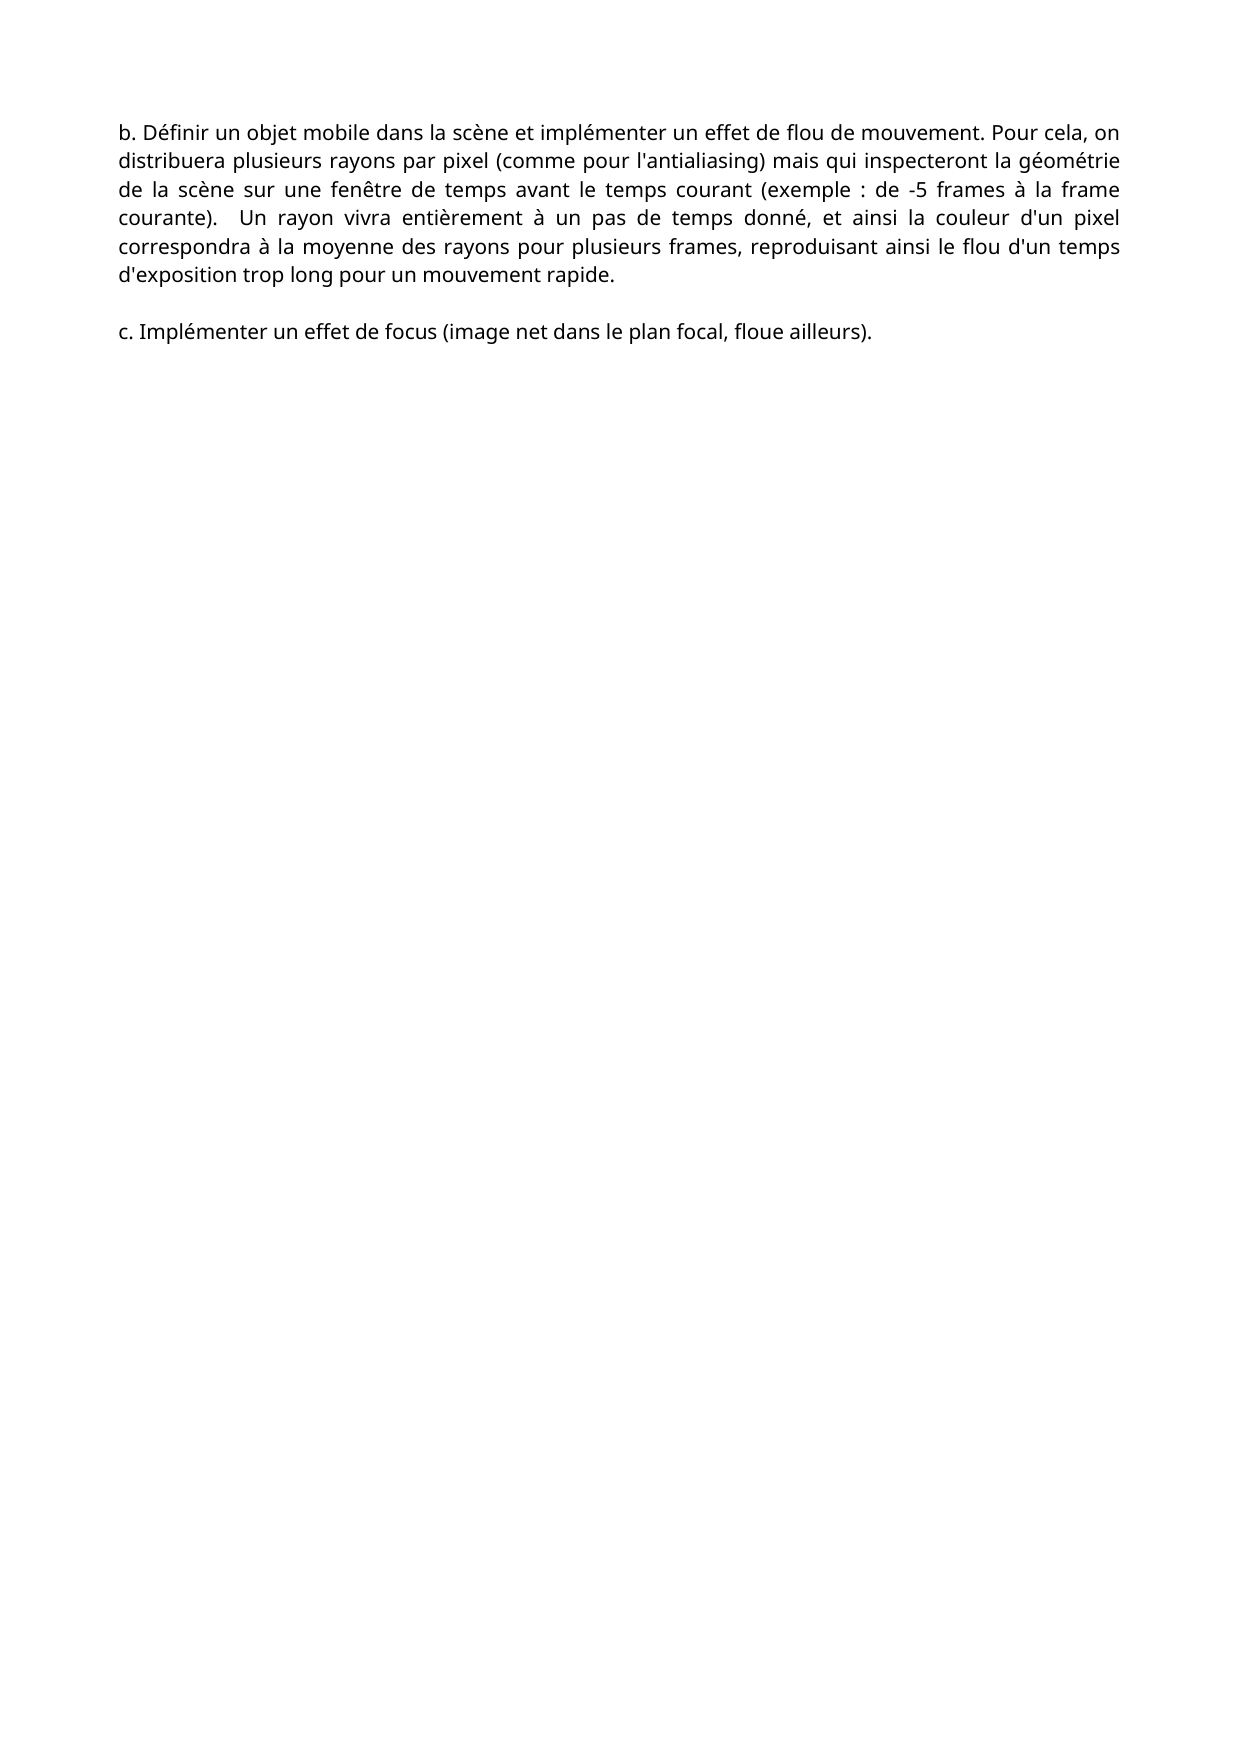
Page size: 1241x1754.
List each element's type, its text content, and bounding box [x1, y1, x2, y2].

text b. Définir un objet mobile dans la scène et implémenter un effet de flou de mouvement. Pour cela, on distribuera plusieurs rayons par pixel (comme pour l'antialiasing) mais qui inspecteront la géométrie de la scène sur une fenêtre de temps avant le temps courant (exemple : de -5 frames à la frame courante). Un rayon vivra entièrement à un pas de temps donné, et ainsi la couleur d'un pixel correspondra à la moyenne des rayons pour plusieurs frames, reproduisant ainsi le flou d'un temps d'exposition trop long pour un mouvement rapide. [118, 118, 1122, 289]
text c. Implémenter un effet de focus (image net dans le plan focal, floue ailleurs). [118, 317, 1122, 346]
